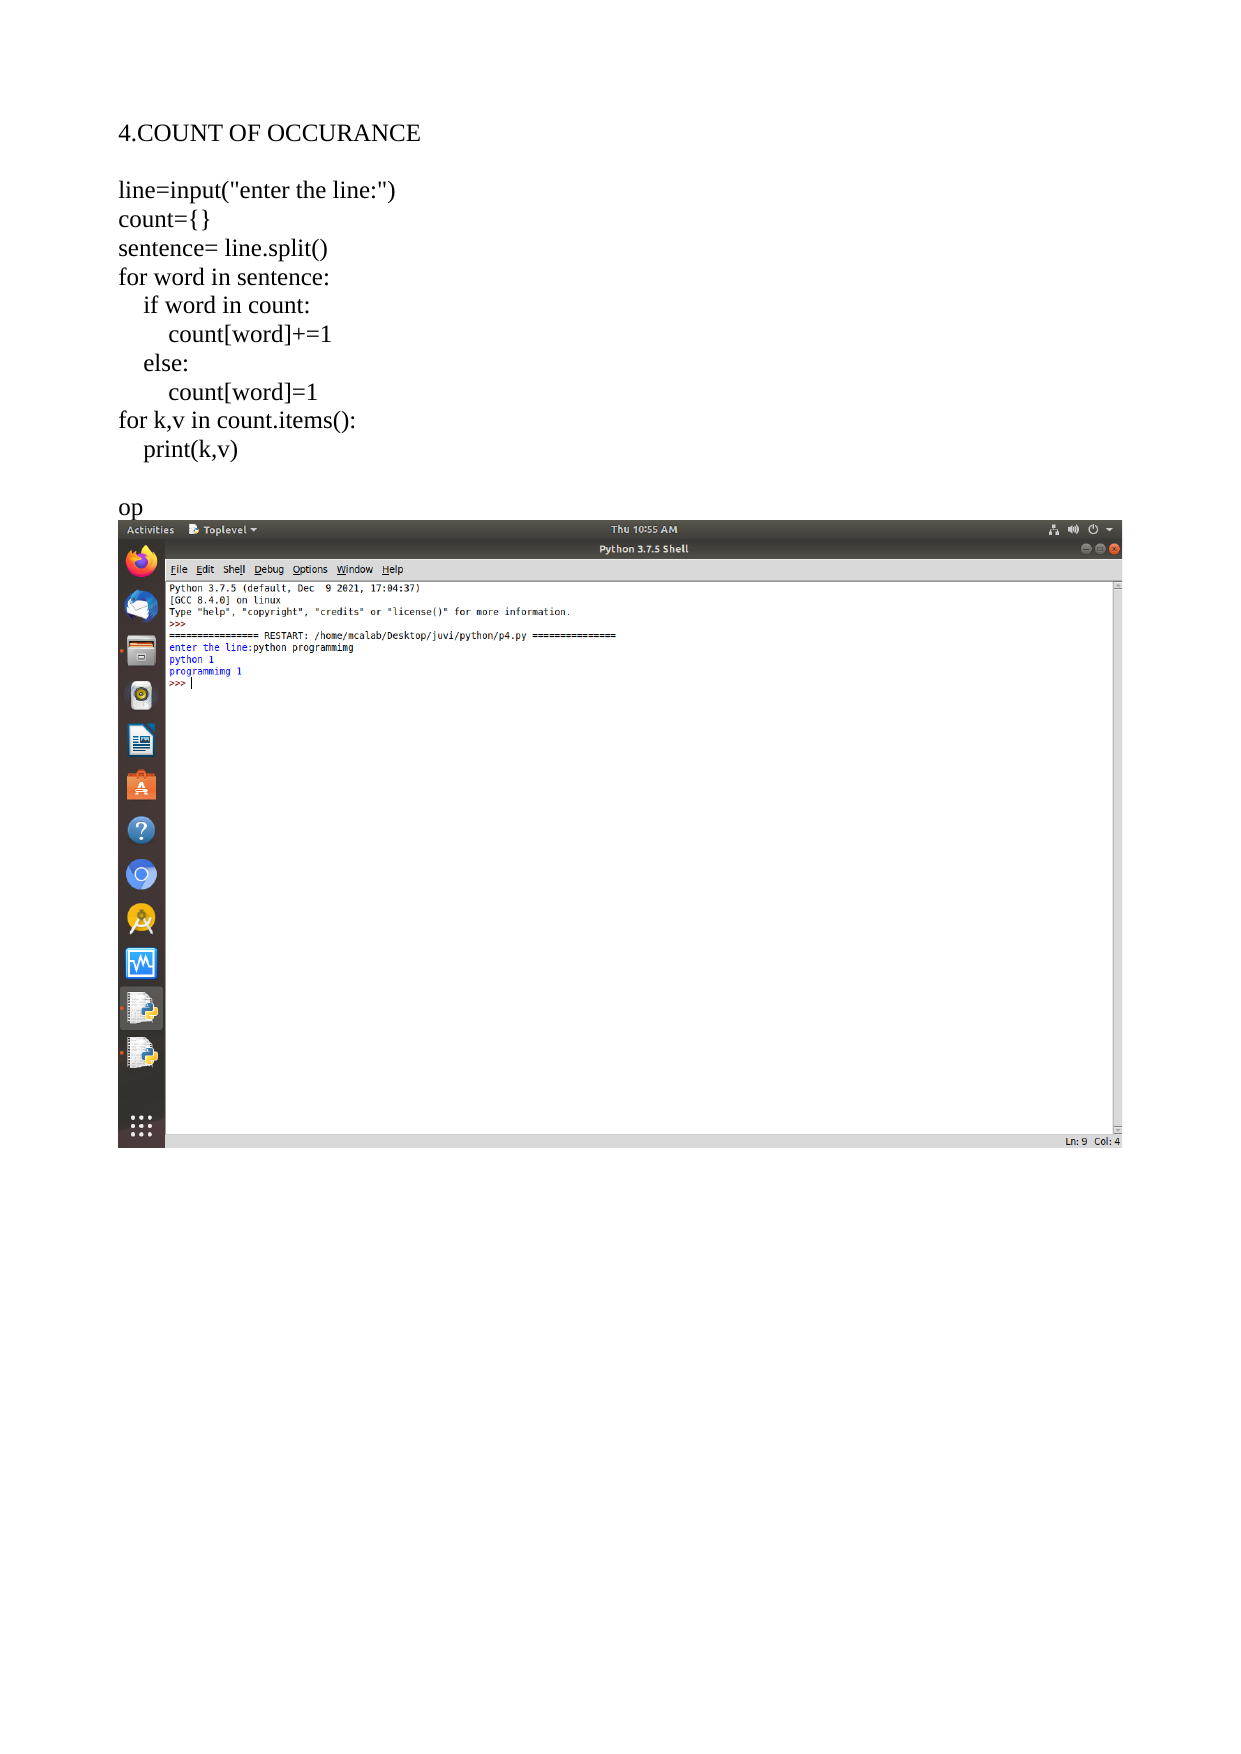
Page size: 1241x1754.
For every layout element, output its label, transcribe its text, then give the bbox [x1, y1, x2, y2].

text count[word]=1 [118, 377, 1122, 406]
text else: [118, 348, 1122, 377]
text for k,v in count.items(): [118, 406, 1122, 434]
text op [118, 492, 1122, 520]
text print(k,v) [118, 434, 1122, 463]
text for word in sentence: [118, 262, 1122, 291]
text count={} [118, 204, 1122, 233]
text line=input("enter the line:") [118, 176, 1122, 204]
text if word in count: [118, 291, 1122, 319]
text sentence= line.split() [118, 233, 1122, 262]
text 4.COUNT OF OCCURANCE [118, 118, 1122, 147]
text count[word]+=1 [118, 319, 1122, 348]
picture [118, 520, 1123, 1148]
